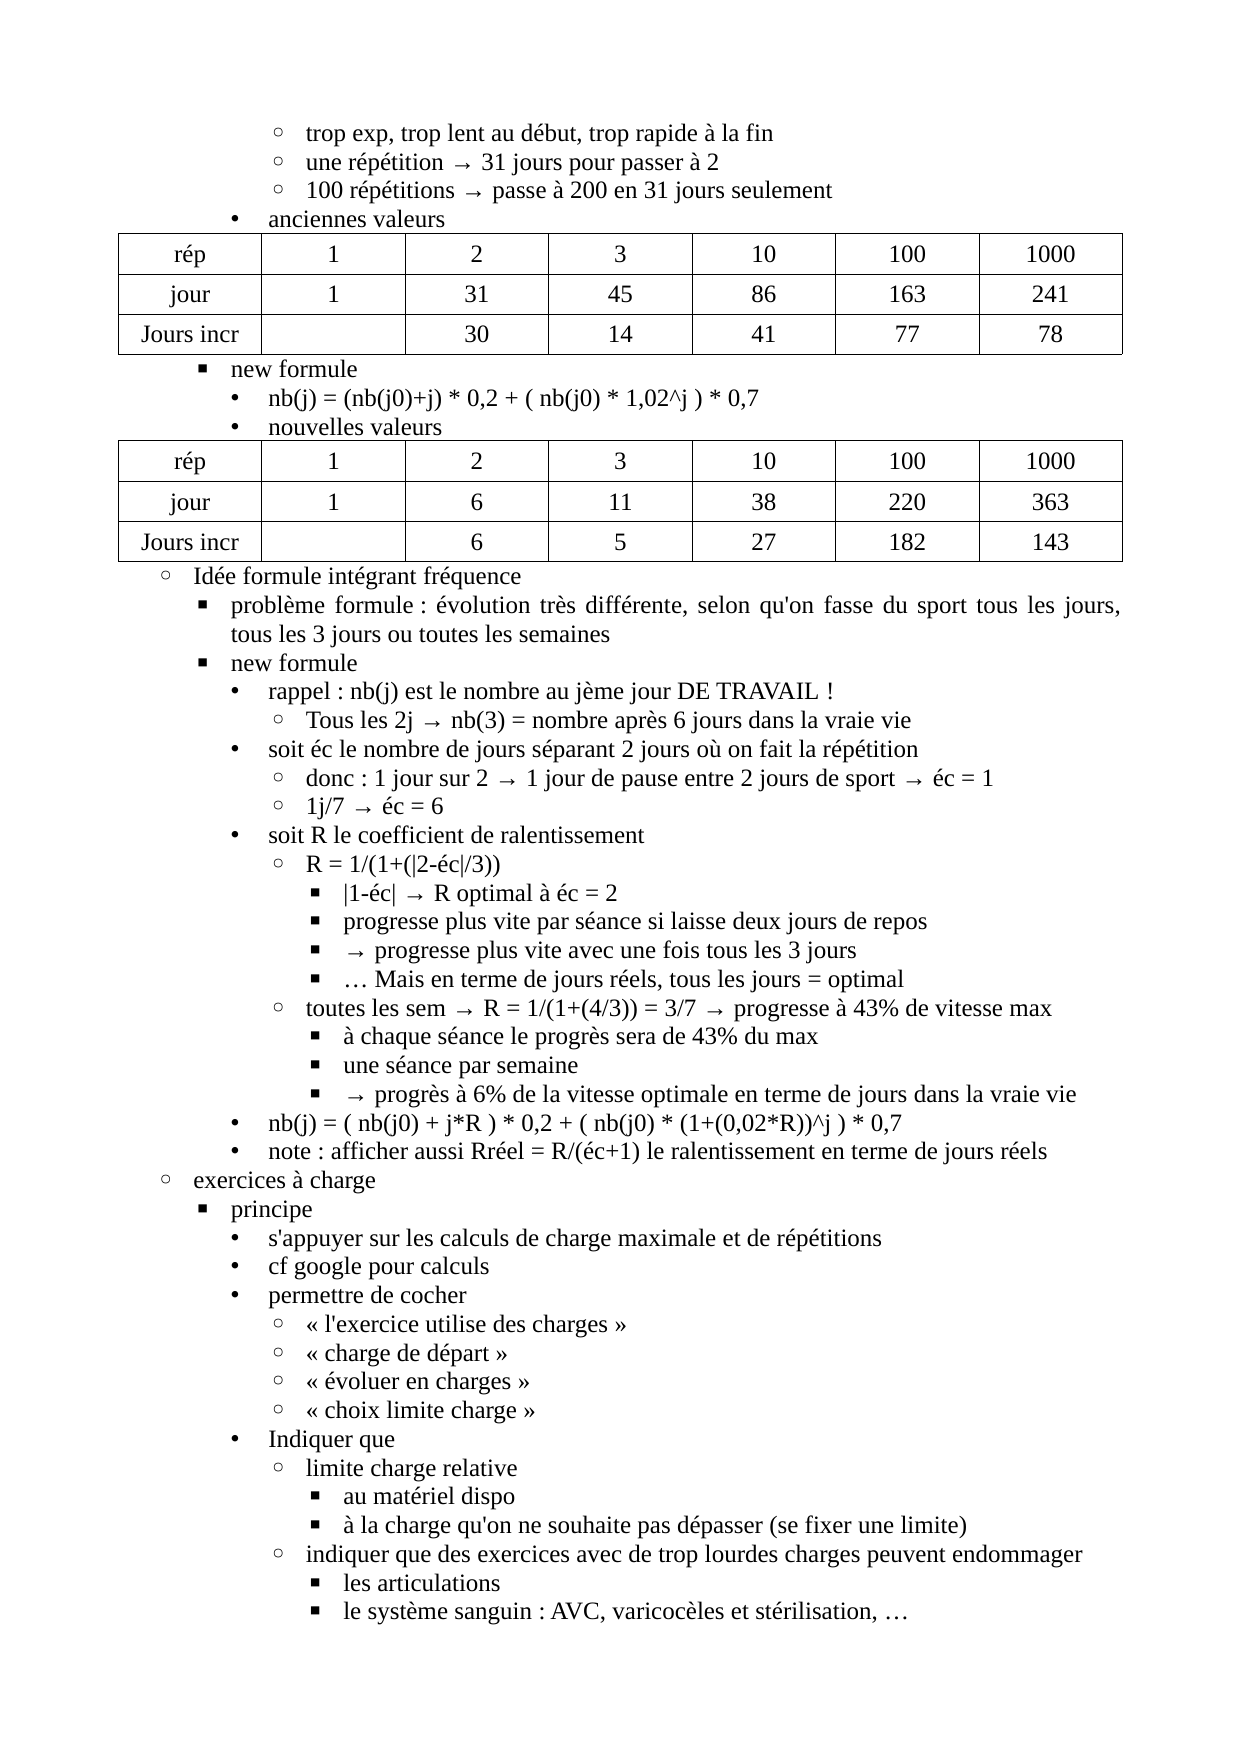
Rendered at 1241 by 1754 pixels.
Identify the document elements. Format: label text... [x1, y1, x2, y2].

list « choix limite charge » [268, 1395, 1122, 1424]
list « l'exercice utilise des charges » [268, 1309, 1122, 1338]
table_cell 30 [406, 315, 548, 354]
table_header 10 [693, 234, 835, 273]
list « évoluer en charges » [268, 1366, 1122, 1395]
table_header 2 [406, 441, 548, 481]
list toutes les sem → R = 1/(1+(4/3)) = 3/7 → progresse à 43% de vitesse max [268, 993, 1122, 1021]
list le système sanguin : AVC, varicocèles et stérilisation, … [306, 1596, 1122, 1625]
table_header 10 [693, 441, 835, 481]
table_cell 5 [549, 522, 692, 561]
table_header 2 [406, 234, 548, 273]
table_header 3 [549, 234, 692, 273]
list |1-éc| → R optimal à éc = 2 [306, 878, 1122, 906]
table_cell 14 [549, 315, 692, 354]
table_cell 220 [836, 482, 979, 521]
list → progresse plus vite avec une fois tous les 3 jours [306, 935, 1122, 964]
list nouvelles valeurs [231, 412, 1122, 440]
list 100 répétitions → passe à 200 en 31 jours seulement [268, 176, 1122, 204]
table_cell [262, 522, 405, 561]
list new formule [193, 648, 1122, 676]
list nb(j) = ( nb(j0) + j*R ) * 0,2 + ( nb(j0) * (1+(0,02*R))^j ) * 0,7 [231, 1108, 1122, 1136]
table_cell 241 [980, 275, 1122, 314]
list permettre de cocher [231, 1280, 1122, 1309]
list anciennes valeurs [231, 204, 1122, 233]
table_header 1 [262, 441, 405, 481]
list new formule [193, 355, 1122, 383]
table_cell jour [119, 275, 261, 314]
list s'appuyer sur les calculs de charge maximale et de répétitions [231, 1223, 1122, 1251]
table_cell 11 [549, 482, 692, 521]
table_header rép [119, 441, 261, 481]
list problème formule : évolution très différente, selon qu'on fasse du sport tous les jours, tous les 3 jours ou toutes les semaines [193, 590, 1122, 648]
list R = 1/(1+(|2-éc|/3)) [268, 849, 1122, 878]
table_cell 86 [693, 275, 835, 314]
table_cell 1 [262, 275, 405, 314]
list note : afficher aussi Rréel = R/(éc+1) le ralentissement en terme de jours réels [231, 1136, 1122, 1165]
table_cell 6 [406, 482, 548, 521]
table_cell 77 [836, 315, 979, 354]
list Tous les 2j → nb(3) = nombre après 6 jours dans la vraie vie [268, 705, 1122, 734]
table_cell 363 [980, 482, 1122, 521]
table_cell 38 [693, 482, 835, 521]
list progresse plus vite par séance si laisse deux jours de repos [306, 906, 1122, 935]
table_header 100 [836, 234, 979, 273]
table_cell 182 [836, 522, 979, 561]
list exercices à charge [156, 1165, 1122, 1194]
list 1j/7 → éc = 6 [268, 791, 1122, 820]
list principe [193, 1194, 1122, 1223]
list … Mais en terme de jours réels, tous les jours = optimal [306, 964, 1122, 993]
list trop exp, trop lent au début, trop rapide à la fin [268, 118, 1122, 147]
table_header 1000 [980, 441, 1122, 481]
list Indiquer que [231, 1424, 1122, 1453]
list cf google pour calculs [231, 1251, 1122, 1280]
list une répétition → 31 jours pour passer à 2 [268, 147, 1122, 176]
list à chaque séance le progrès sera de 43% du max [306, 1021, 1122, 1050]
table_header 100 [836, 441, 979, 481]
list indiquer que des exercices avec de trop lourdes charges peuvent endommager [268, 1539, 1122, 1568]
list donc : 1 jour sur 2 → 1 jour de pause entre 2 jours de sport → éc = 1 [268, 763, 1122, 791]
list Idée formule intégrant fréquence [156, 562, 1122, 590]
table_cell 41 [693, 315, 835, 354]
list soit éc le nombre de jours séparant 2 jours où on fait la répétition [231, 734, 1122, 763]
list « charge de départ » [268, 1338, 1122, 1366]
table_cell 27 [693, 522, 835, 561]
list rappel : nb(j) est le nombre au jème jour DE TRAVAIL ! [231, 676, 1122, 705]
table_cell 1 [262, 482, 405, 521]
list à la charge qu'on ne souhaite pas dépasser (se fixer une limite) [306, 1510, 1122, 1539]
table_cell [262, 315, 405, 354]
list → progrès à 6% de la vitesse optimale en terme de jours dans la vraie vie [306, 1079, 1122, 1108]
list limite charge relative [268, 1453, 1122, 1481]
list une séance par semaine [306, 1050, 1122, 1079]
table_cell 163 [836, 275, 979, 314]
list les articulations [306, 1568, 1122, 1596]
table_cell Jours incr [119, 522, 261, 561]
table_header rép [119, 234, 261, 273]
table_cell 143 [980, 522, 1122, 561]
table_cell 78 [980, 315, 1122, 354]
list nb(j) = (nb(j0)+j) * 0,2 + ( nb(j0) * 1,02^j ) * 0,7 [231, 383, 1122, 412]
table_cell Jours incr [119, 315, 261, 354]
table_header 3 [549, 441, 692, 481]
table_cell 6 [406, 522, 548, 561]
table_header 1000 [980, 234, 1122, 273]
table_header 1 [262, 234, 405, 273]
table_cell 45 [549, 275, 692, 314]
list soit R le coefficient de ralentissement [231, 820, 1122, 849]
table_cell 31 [406, 275, 548, 314]
table_cell jour [119, 482, 261, 521]
list au matériel dispo [306, 1481, 1122, 1510]
